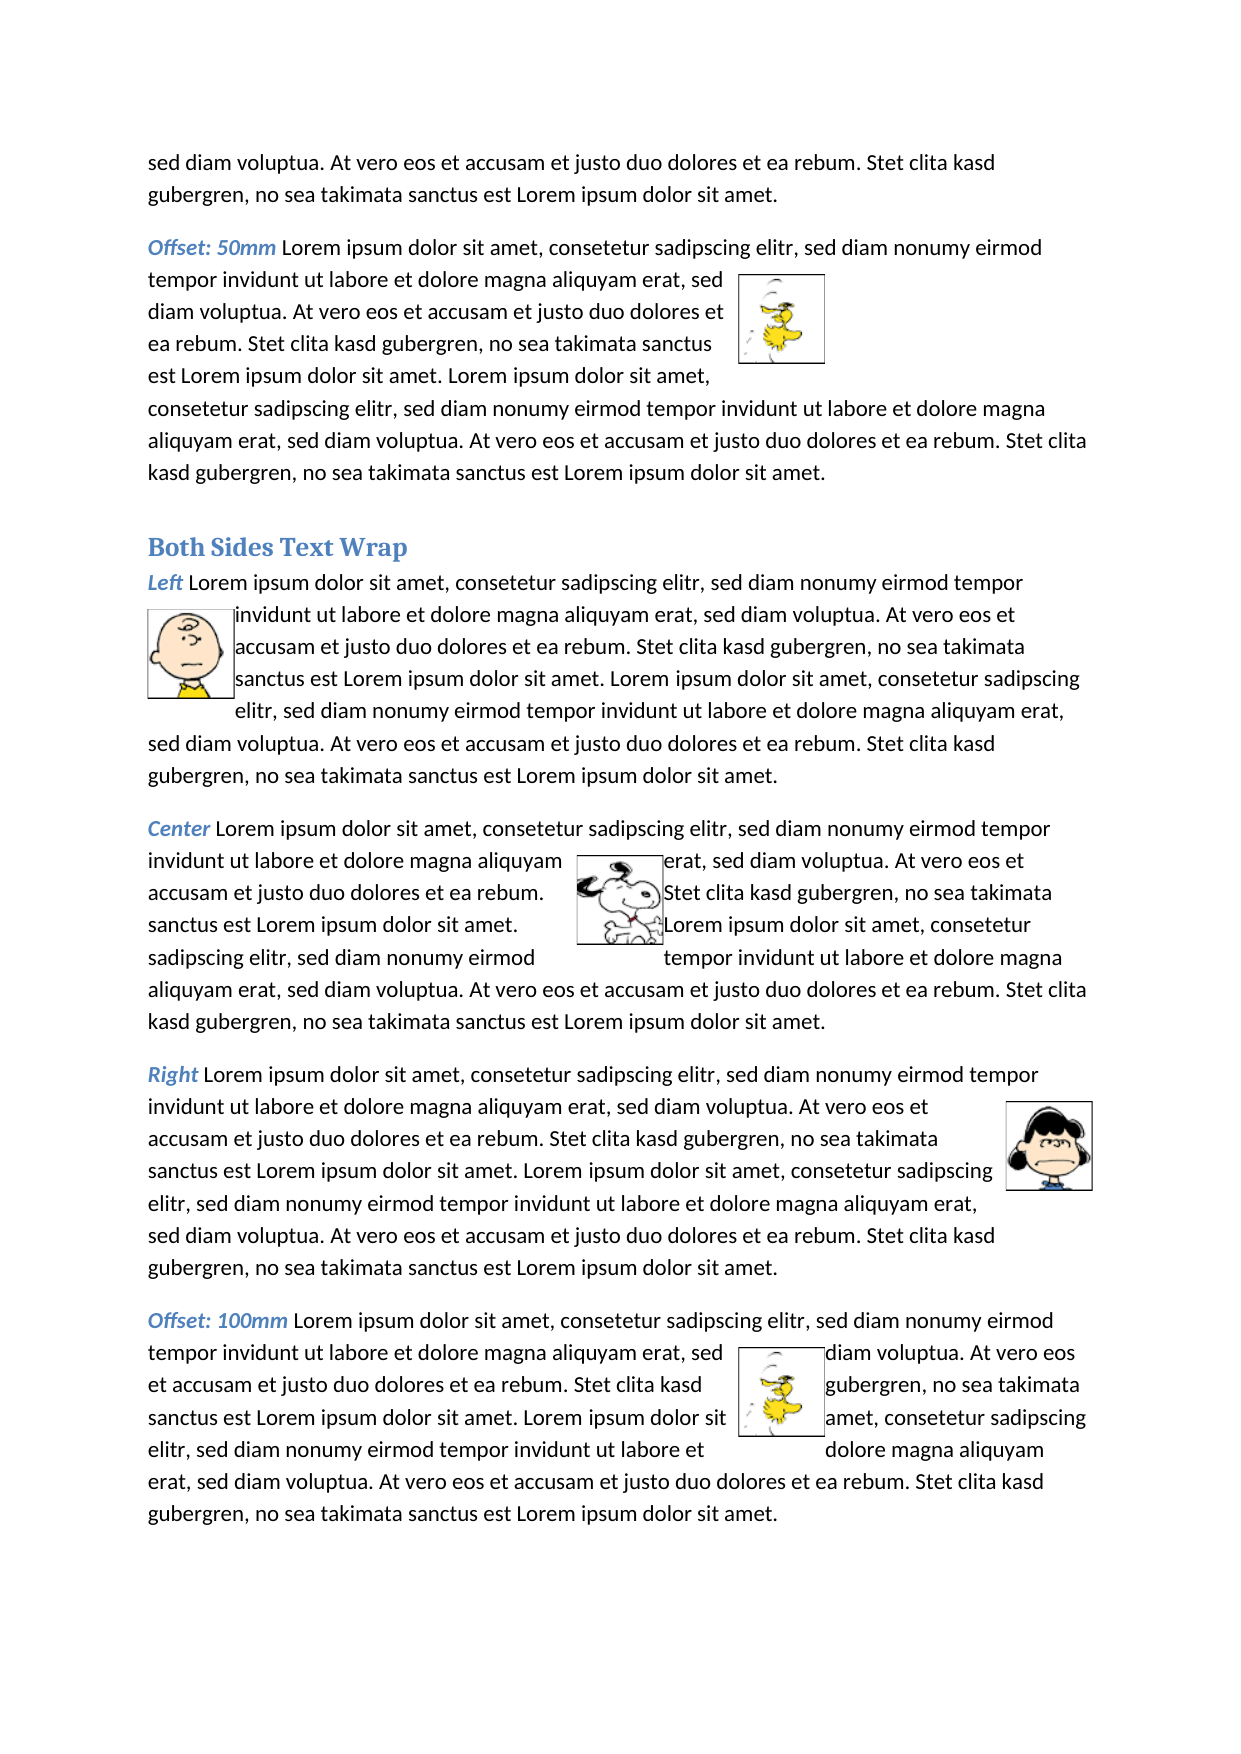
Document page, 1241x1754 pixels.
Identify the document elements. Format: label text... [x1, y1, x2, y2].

text Offset: 100mm Lorem ipsum dolor sit amet, consetetur sadipscing elitr, sed diam nonumy eirmod tempor invidunt ut labore et dolore magna aliquyam erat, sed diam voluptua. At vero eos et accusam et justo duo dolores et ea rebum. Stet clita kasd gubergren, no sea takimata sanctus est Lorem ipsum dolor sit amet. Lorem ipsum dolor sit amet, consetetur sadipscing elitr, sed diam nonumy eirmod tempor invidunt ut labore et dolore magna aliquyam erat, sed diam voluptua. At vero eos et accusam et justo duo dolores et ea rebum. Stet clita kasd gubergren, no sea takimata sanctus est Lorem ipsum dolor sit amet. [148, 1306, 1093, 1527]
text Left Lorem ipsum dolor sit amet, consetetur sadipscing elitr, sed diam nonumy eirmod tempor invidunt ut labore et dolore magna aliquyam erat, sed diam voluptua. At vero eos et accusam et justo duo dolores et ea rebum. Stet clita kasd gubergren, no sea takimata sanctus est Lorem ipsum dolor sit amet. Lorem ipsum dolor sit amet, consetetur sadipscing elitr, sed diam nonumy eirmod tempor invidunt ut labore et dolore magna aliquyam erat, sed diam voluptua. At vero eos et accusam et justo duo dolores et ea rebum. Stet clita kasd gubergren, no sea takimata sanctus est Lorem ipsum dolor sit amet. [148, 568, 1093, 789]
subtitle Both Sides Text Wrap [148, 532, 1093, 563]
text Center Lorem ipsum dolor sit amet, consetetur sadipscing elitr, sed diam nonumy eirmod tempor invidunt ut labore et dolore magna aliquyam erat, sed diam voluptua. At vero eos et accusam et justo duo dolores et ea rebum. Stet clita kasd gubergren, no sea takimata sanctus est Lorem ipsum dolor sit amet. Lorem ipsum dolor sit amet, consetetur sadipscing elitr, sed diam nonumy eirmod tempor invidunt ut labore et dolore magna aliquyam erat, sed diam voluptua. At vero eos et accusam et justo duo dolores et ea rebum. Stet clita kasd gubergren, no sea takimata sanctus est Lorem ipsum dolor sit amet. [148, 814, 1093, 1035]
text Offset: 50mm Lorem ipsum dolor sit amet, consetetur sadipscing elitr, sed diam nonumy eirmod tempor invidunt ut labore et dolore magna aliquyam erat, sed diam voluptua. At vero eos et accusam et justo duo dolores et ea rebum. Stet clita kasd gubergren, no sea takimata sanctus est Lorem ipsum dolor sit amet. Lorem ipsum dolor sit amet, consetetur sadipscing elitr, sed diam nonumy eirmod tempor invidunt ut labore et dolore magna aliquyam erat, sed diam voluptua. At vero eos et accusam et justo duo dolores et ea rebum. Stet clita kasd gubergren, no sea takimata sanctus est Lorem ipsum dolor sit amet. [148, 233, 1093, 486]
text sed diam voluptua. At vero eos et accusam et justo duo dolores et ea rebum. Stet clita kasd gubergren, no sea takimata sanctus est Lorem ipsum dolor sit amet. [148, 148, 1093, 208]
text Right Lorem ipsum dolor sit amet, consetetur sadipscing elitr, sed diam nonumy eirmod tempor invidunt ut labore et dolore magna aliquyam erat, sed diam voluptua. At vero eos et accusam et justo duo dolores et ea rebum. Stet clita kasd gubergren, no sea takimata sanctus est Lorem ipsum dolor sit amet. Lorem ipsum dolor sit amet, consetetur sadipscing elitr, sed diam nonumy eirmod tempor invidunt ut labore et dolore magna aliquyam erat, sed diam voluptua. At vero eos et accusam et justo duo dolores et ea rebum. Stet clita kasd gubergren, no sea takimata sanctus est Lorem ipsum dolor sit amet. [148, 1060, 1093, 1281]
